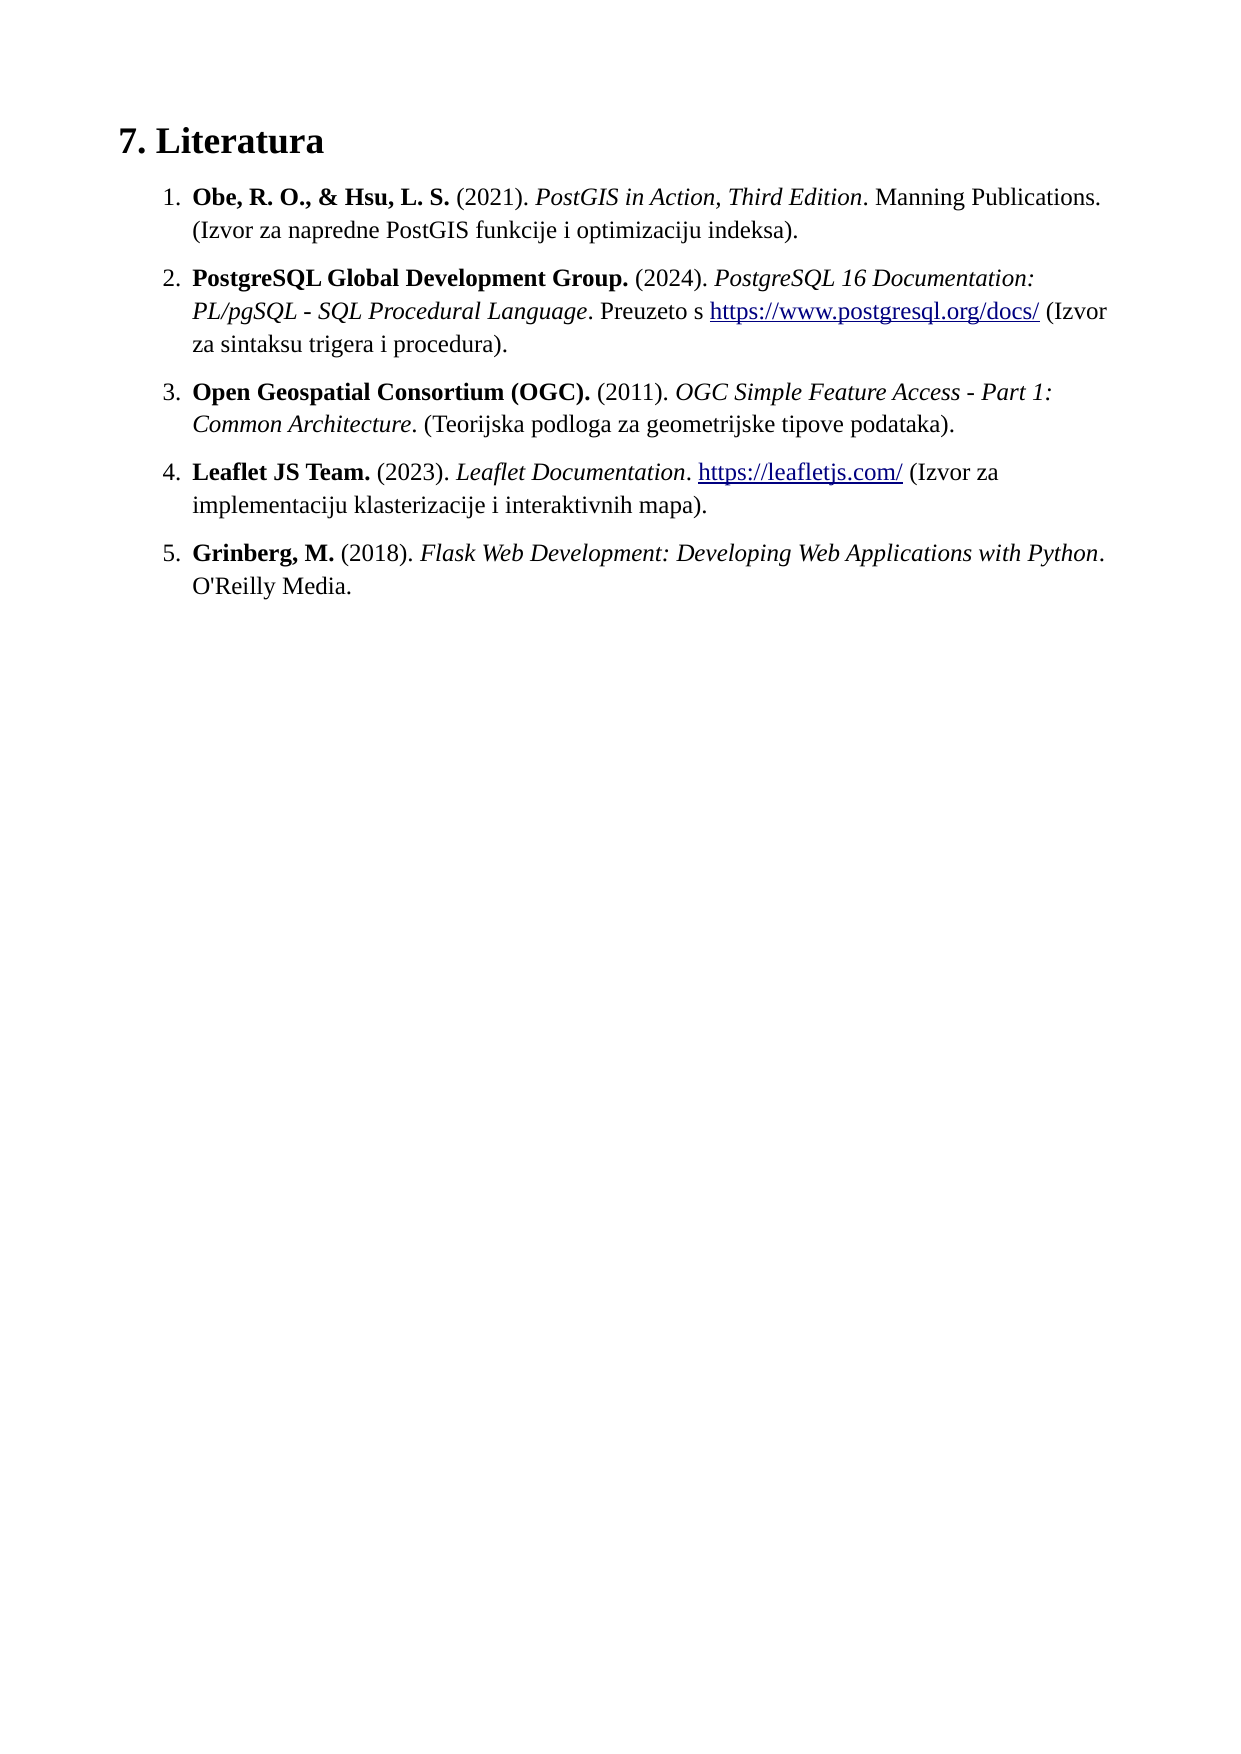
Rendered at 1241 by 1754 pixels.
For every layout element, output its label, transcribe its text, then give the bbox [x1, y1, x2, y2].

list Grinberg, M. (2018). Flask Web Development: Developing Web Applications with Python. O'Reilly Media. [162, 538, 1122, 599]
list Obe, R. O., & Hsu, L. S. (2021). PostGIS in Action, Third Edition. Manning Publications. (Izvor za napredne PostGIS funkcije i optimizaciju indeksa). [162, 182, 1122, 244]
list PostgreSQL Global Development Group. (2024). PostgreSQL 16 Documentation: PL/pgSQL - SQL Procedural Language. Preuzeto s https://www.postgresql.org/docs/ (Izvor za sintaksu trigera i procedura). [162, 263, 1122, 358]
list Leaflet JS Team. (2023). Leaflet Documentation. https://leafletjs.com/ (Izvor za implementaciju klasterizacije i interaktivnih mapa). [162, 457, 1122, 519]
subtitle 7. Literatura [118, 118, 1122, 161]
list Open Geospatial Consortium (OGC). (2011). OGC Simple Feature Access - Part 1: Common Architecture. (Teorijska podloga za geometrijske tipove podataka). [162, 377, 1122, 438]
